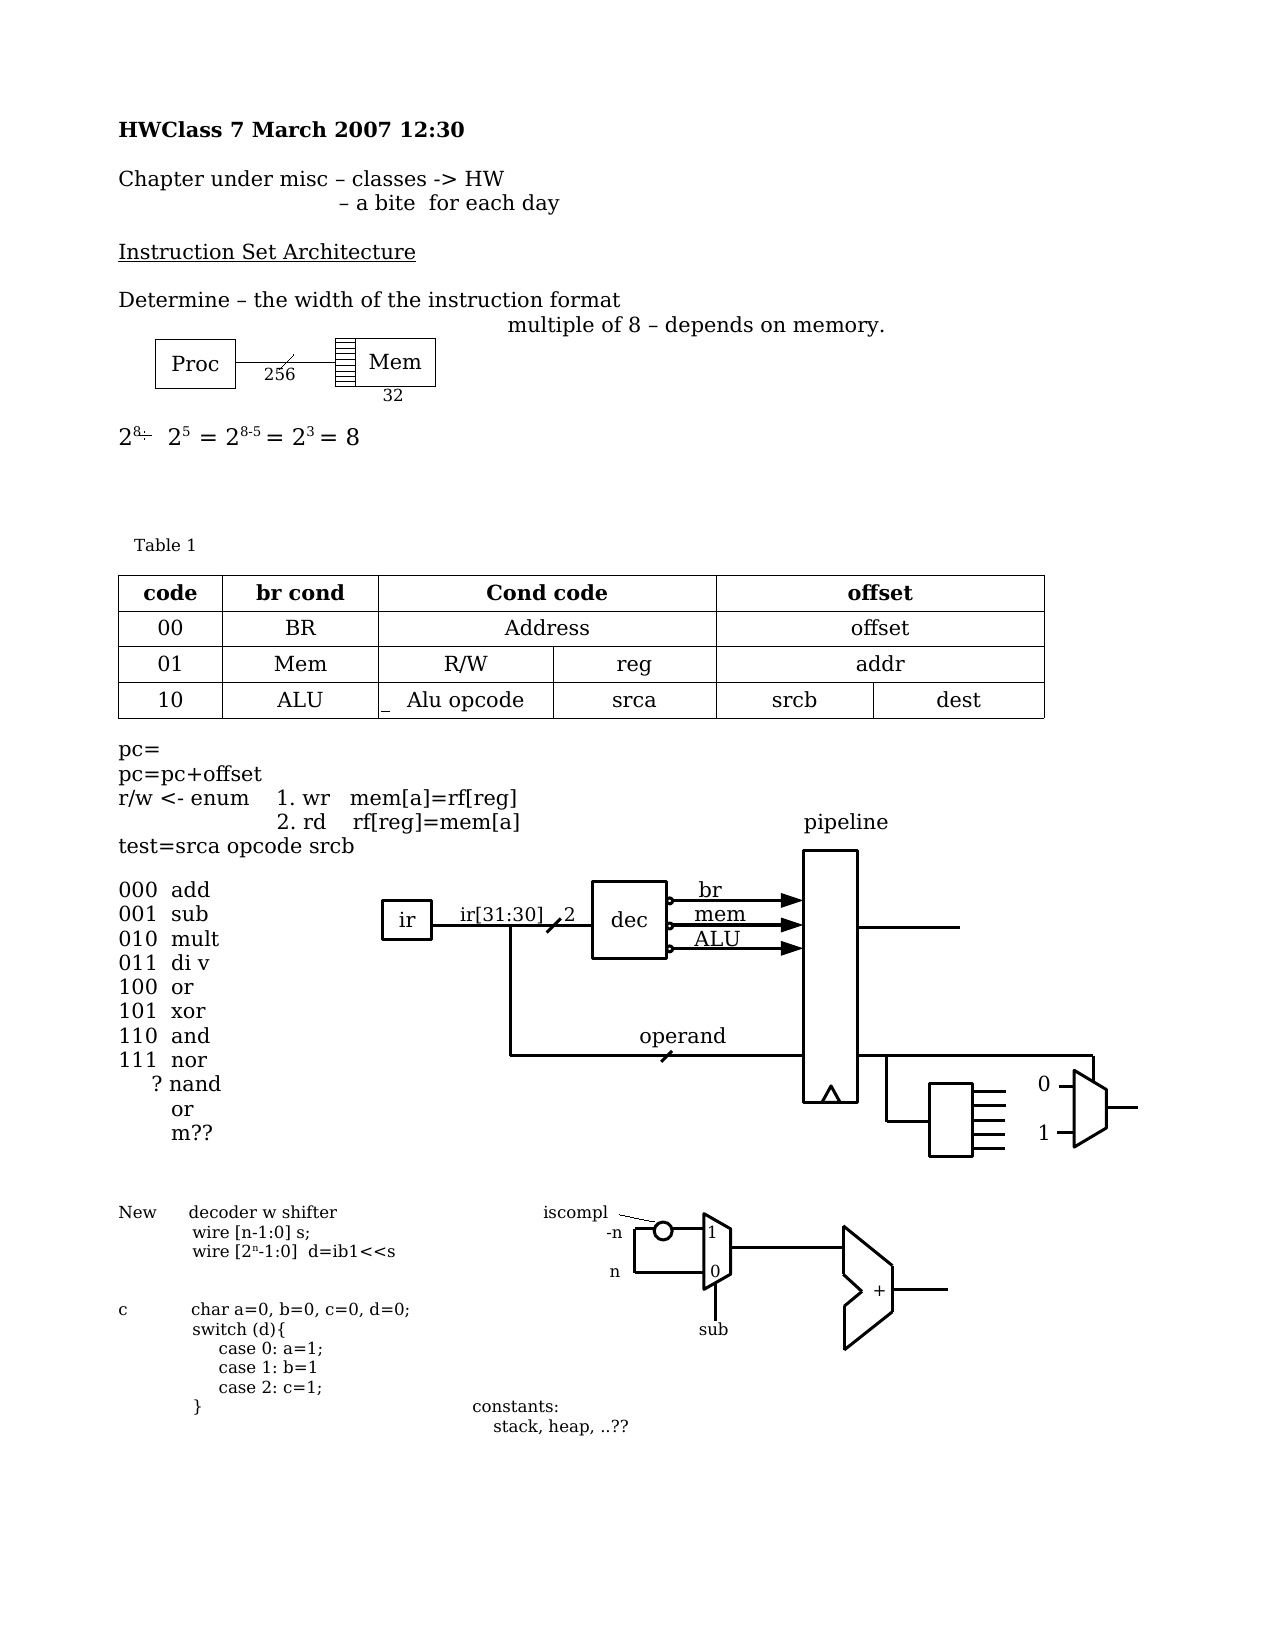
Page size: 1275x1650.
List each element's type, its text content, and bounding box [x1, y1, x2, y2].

text [846, 1300, 891, 1319]
text [733, 1249, 842, 1261]
text + [854, 1281, 891, 1300]
text [717, 1281, 858, 1300]
text [888, 1097, 928, 1120]
text [887, 1300, 1157, 1319]
text c char a=0, b=0, c=0, d=0; [118, 1300, 714, 1319]
text 32 [118, 386, 1157, 405]
table_cell addr [717, 647, 1044, 682]
text 001 sub [118, 902, 381, 927]
text wire [n-1:0] s; -n 1 [666, 1230, 702, 1242]
text New decoder w shifter iscompl [118, 1203, 1157, 1223]
table_cell Alu opcode [379, 683, 553, 718]
text HWClass 7 March 2007 12:30 [118, 118, 1157, 143]
table_header code [119, 576, 222, 611]
text [974, 1097, 1072, 1121]
text [859, 1048, 1157, 1072]
text [118, 361, 155, 386]
text [859, 1024, 1157, 1048]
table_cell reg [554, 647, 716, 682]
text [859, 927, 1157, 951]
text Chapter under misc – classes -> HW [118, 167, 1157, 191]
text r/w <- enum 1. wr mem[a]=rf[reg] [118, 786, 1157, 810]
text [862, 1319, 1157, 1339]
text 110 and [118, 1024, 509, 1048]
text ? nand [118, 1072, 802, 1097]
text switch (d){ sub [118, 1319, 843, 1339]
text 011 di v [118, 951, 509, 975]
text ir[31:30] 2 [433, 902, 591, 924]
table_cell dest [874, 683, 1044, 718]
text or [118, 1097, 885, 1121]
text wire [n-1:0] s; -n 1 [118, 1223, 655, 1242]
text [512, 951, 802, 975]
table_cell 00 [119, 612, 222, 646]
text } constants: [118, 1397, 1157, 1416]
text stack, heap, ..?? [118, 1416, 1157, 1436]
text n 0 [845, 1261, 891, 1281]
text 100 or [118, 975, 509, 999]
text [845, 1242, 883, 1261]
table_cell R/W [379, 647, 553, 682]
text Instruction Set Architecture [118, 240, 1157, 264]
table_header offset [717, 576, 1044, 611]
text [512, 999, 802, 1024]
text [846, 1319, 879, 1339]
text case 2: c=1; [118, 1378, 1157, 1397]
text pc= [118, 737, 1157, 762]
text [894, 1281, 1157, 1300]
text [859, 902, 1157, 927]
text [118, 1281, 714, 1300]
table_cell Mem [223, 647, 378, 682]
table_cell Address [379, 612, 716, 646]
text case 0: a=1; [118, 1339, 1157, 1358]
text [436, 361, 1157, 386]
text [859, 1072, 885, 1097]
text m?? [118, 1121, 928, 1145]
text [512, 927, 591, 951]
text [867, 1242, 1157, 1261]
text 000 add br [118, 878, 802, 902]
text wire [n-1:0] s; -n 1 [726, 1223, 1157, 1242]
text 256 [236, 363, 335, 386]
text 0 [888, 1072, 1072, 1097]
text case 1: b=1 [118, 1358, 1157, 1378]
text pc=pc+offset [118, 762, 1157, 786]
table_cell srca [554, 683, 716, 718]
text 1 [974, 1121, 1072, 1145]
table_cell 01 [119, 647, 222, 682]
text 111 nor [118, 1048, 802, 1072]
table_cell srcb [717, 683, 873, 718]
text n 0 [636, 1261, 702, 1271]
text operand [512, 1024, 802, 1048]
text [1095, 1072, 1157, 1097]
text [859, 975, 1157, 999]
list – a bite for each day [143, 191, 1157, 216]
text 28 25 = 28-5 = 23 = 8 [118, 424, 1157, 451]
text 2. rd rf[reg]=mem[a] pipeline [118, 810, 1157, 834]
text [1083, 1121, 1157, 1145]
table_header Cond code [379, 576, 716, 611]
text 101 xor [118, 999, 509, 1024]
text Determine – the width of the instruction format [118, 288, 1157, 313]
text wire [2n-1:0] d=ib1<<s [118, 1242, 633, 1261]
text n 0 [724, 1261, 847, 1281]
text multiple of 8 – depends on memory. [118, 313, 1157, 337]
table_cell ALU [223, 683, 378, 718]
text 010 mult [118, 927, 509, 951]
table_cell 10 [119, 683, 222, 718]
text test=srca opcode srcb [118, 834, 1157, 859]
text Table 1 [118, 536, 1157, 555]
text mem [668, 902, 802, 924]
table_header br cond [223, 576, 378, 611]
text [859, 999, 1157, 1024]
text ALU [668, 927, 802, 947]
text [1108, 1097, 1157, 1121]
text [512, 975, 802, 999]
text n 0 [891, 1261, 1157, 1281]
table_cell offset [717, 612, 1044, 646]
text [859, 878, 1157, 902]
table_cell BR [223, 612, 378, 646]
text n 0 [118, 1261, 702, 1281]
text [636, 1242, 702, 1261]
text [717, 1300, 848, 1319]
text [859, 951, 1157, 975]
